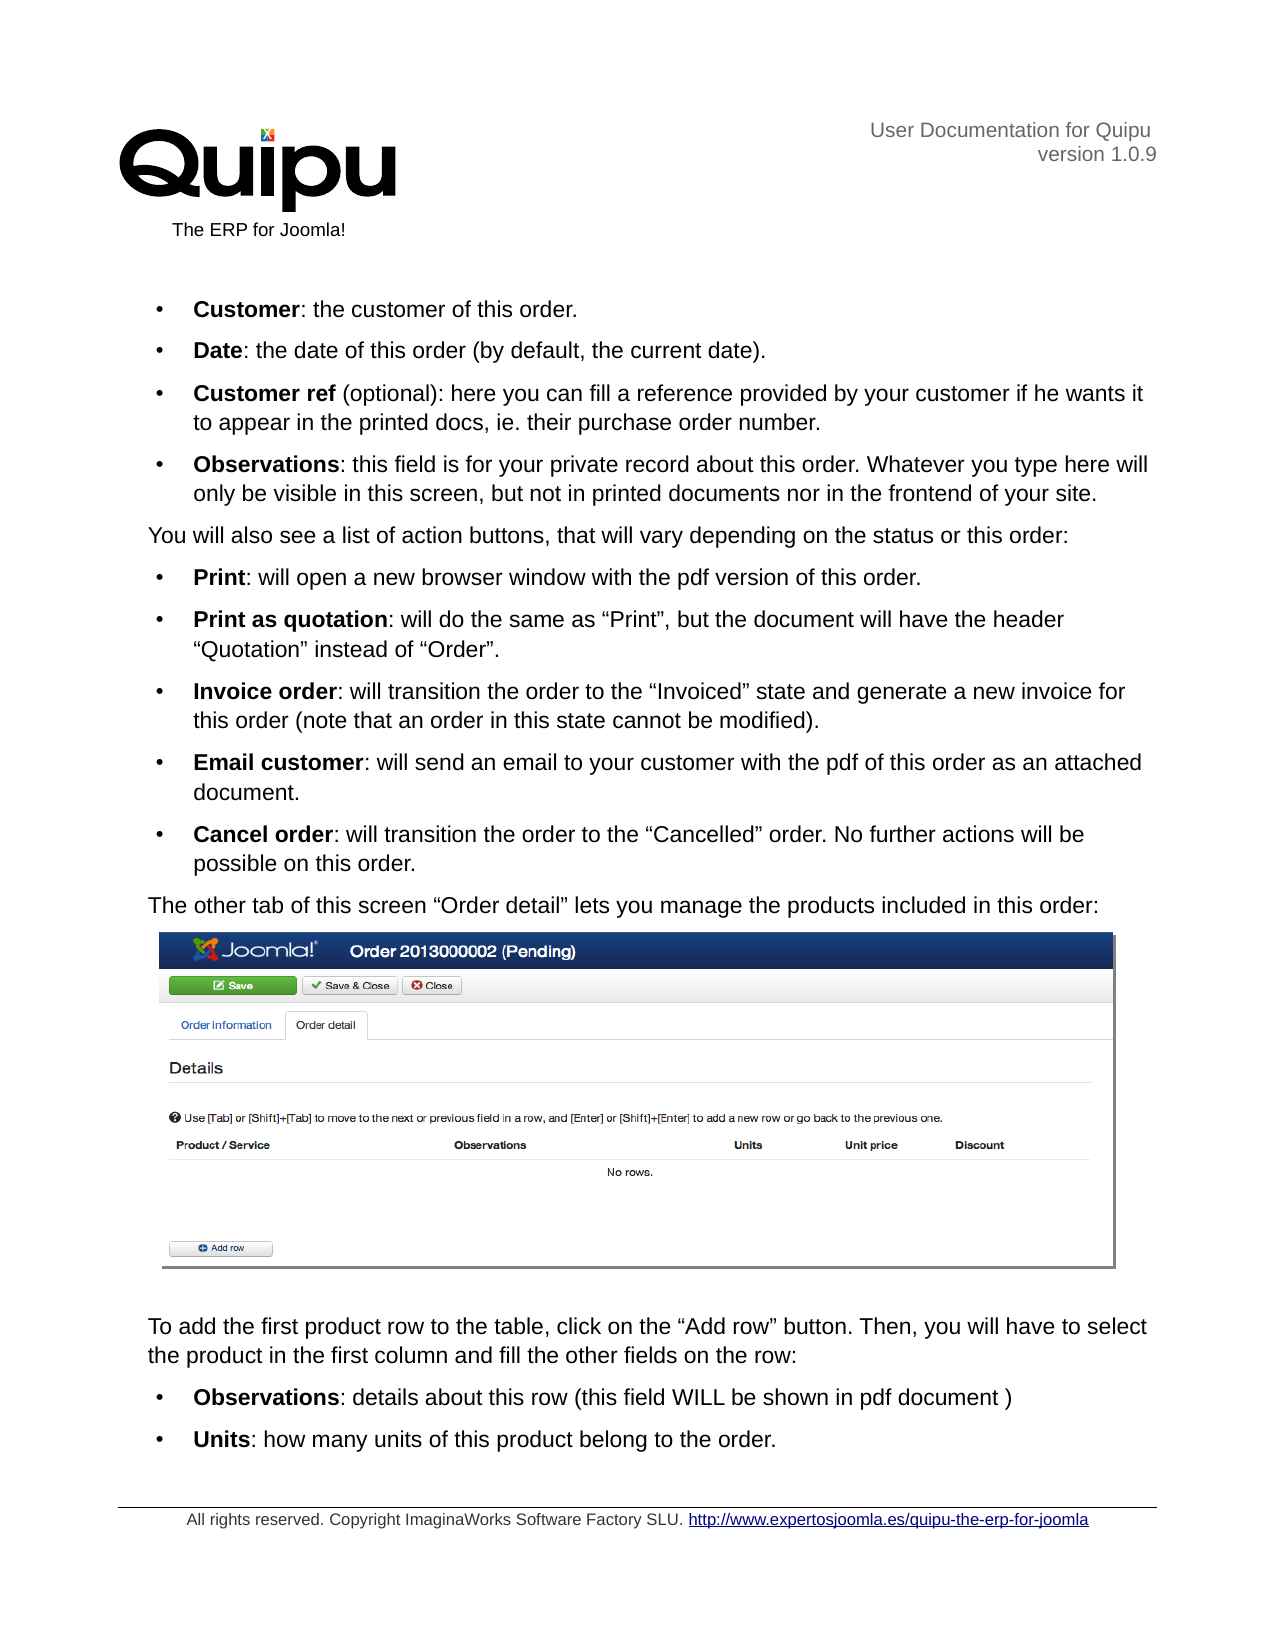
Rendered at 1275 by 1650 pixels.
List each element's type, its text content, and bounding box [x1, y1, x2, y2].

text You will also see a list of action buttons, that will vary depending on the status or this order: [148, 520, 1157, 550]
list Cancel order: will transition the order to the “Cancelled” order. No further actions will be possible on this order. [156, 819, 1157, 878]
list Observations: details about this row (this field WILL be shown in pdf document ) [156, 1382, 1157, 1412]
text To add the first product row to the table, click on the “Add row” button. Then, you will have to select the product in the first column and fill the other fields on the row: [148, 1311, 1157, 1370]
list Email customer: will send an email to your customer with the pdf of this order as an attached document. [156, 747, 1157, 806]
list Customer ref (optional): here you can fill a reference provided by your customer if he wants it to appear in the printed docs, ie. their purchase order number. [156, 377, 1157, 436]
list Invoice order: will transition the order to the “Invoiced” state and generate a new invoice for this order (note that an order in this state cannot be modified). [156, 676, 1157, 735]
list Print: will open a new browser window with the pdf version of this order. [156, 562, 1157, 592]
text The other tab of this screen “Order detail” lets you manage the products included in this order: [148, 890, 1157, 919]
list Customer: the customer of this order. [156, 293, 1157, 323]
list Date: the date of this order (by default, the current date). [156, 335, 1157, 365]
list Observations: this field is for your private record about this order. Whatever you type here will only be visible in this screen, but not in printed documents nor in the frontend of your site. [156, 449, 1157, 508]
picture [159, 932, 1113, 1266]
list Units: how many units of this product belong to the order. [156, 1424, 1157, 1454]
list Print as quotation: will do the same as “Print”, but the document will have the header “Quotation” instead of “Order”. [156, 604, 1157, 663]
